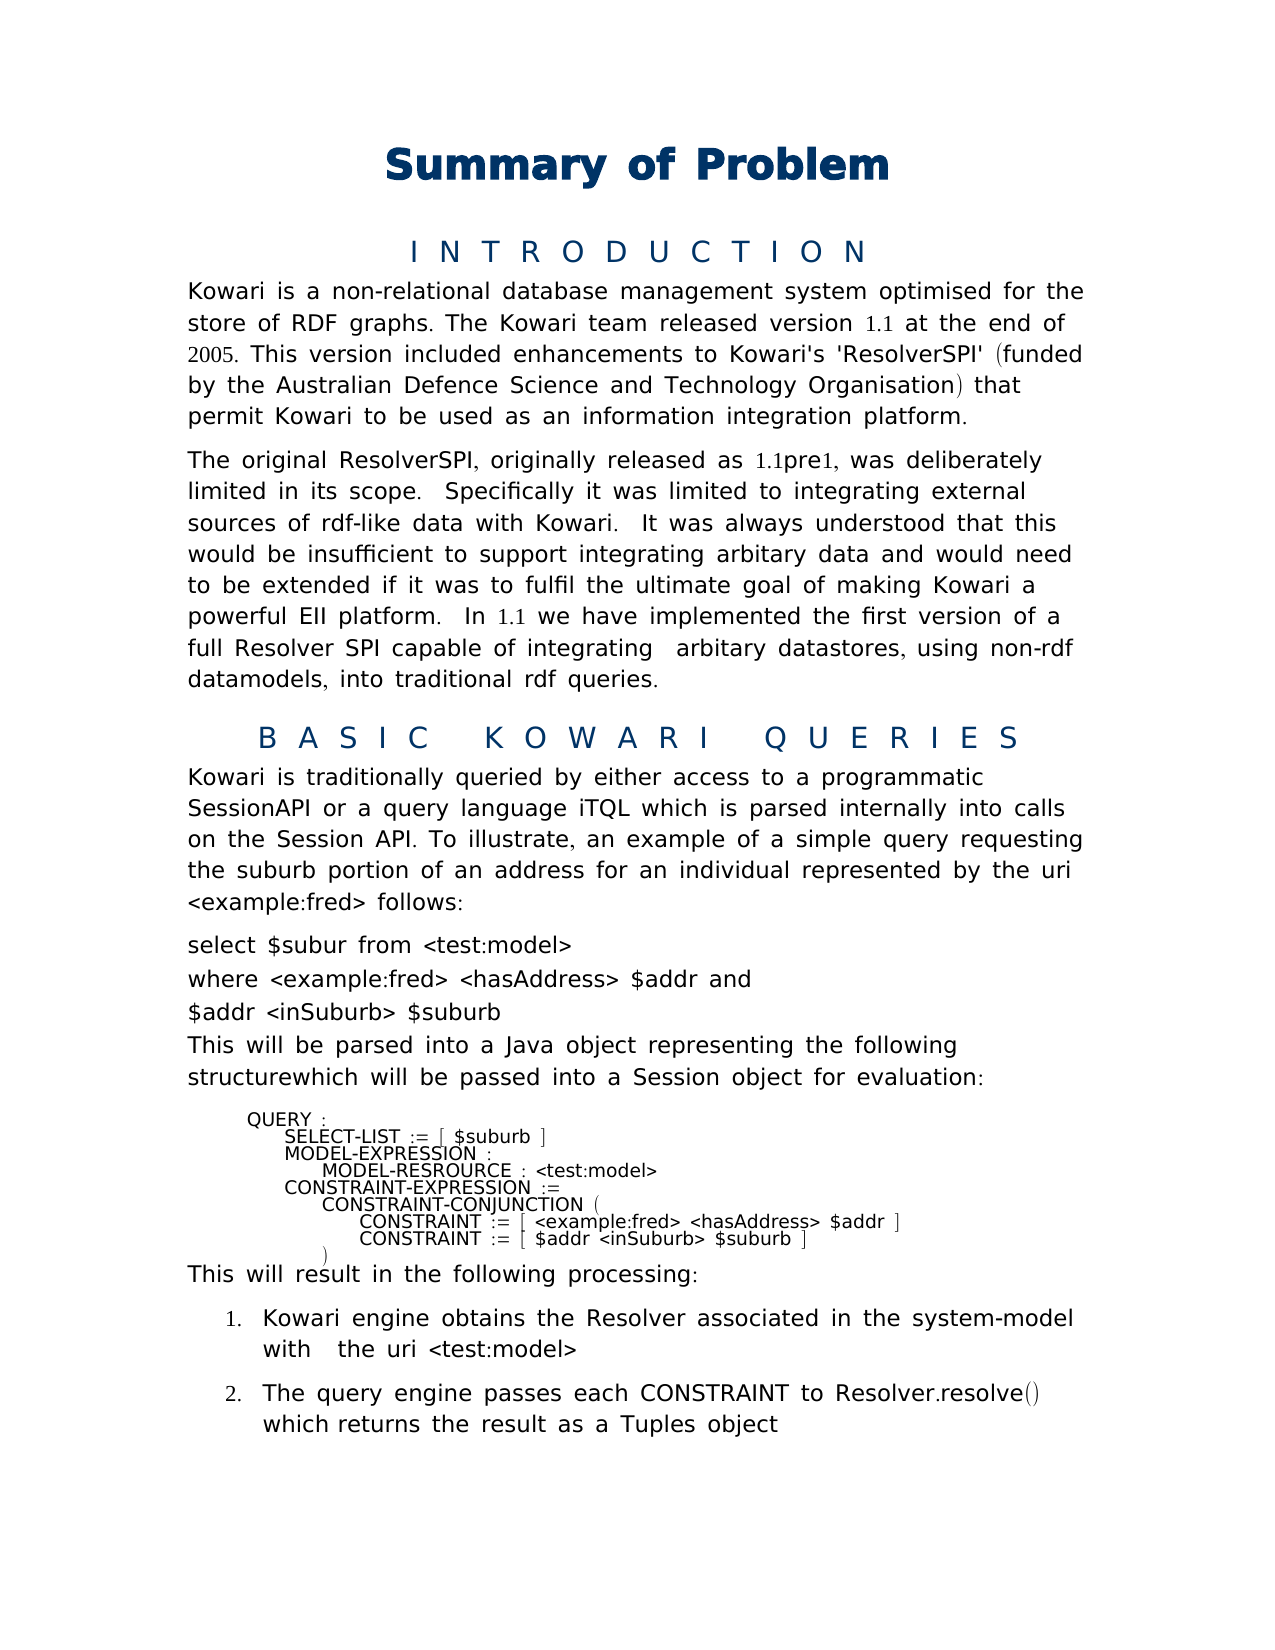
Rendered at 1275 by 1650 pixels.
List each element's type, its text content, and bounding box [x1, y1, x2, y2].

text MODEL-EXPRESSION : [247, 1147, 1028, 1164]
text SELECT-LIST := [247, 1130, 440, 1147]
text [ <example:fred> <hasAddress> $addr ] [522, 1215, 897, 1232]
text $addr <inSuburb> $suburb [187, 1004, 1087, 1025]
text [898, 1215, 1028, 1232]
subtitle Basic Kowari Queries [187, 715, 1087, 757]
text where <example:fred> <hasAddress> $addr and [187, 971, 1087, 992]
text QUERY : [247, 1113, 1028, 1130]
text MODEL-RESROURCE : <test:model> [247, 1164, 1028, 1181]
text Kowari is traditionally queried by either access to a programmatic SessionAPI or a query language iTQL which is parsed internally into calls on the Session API. To illustrate, an example of a simple query requesting the suburb portion of an address for an individual represented by the uri <example:fred> follows: [187, 769, 1087, 915]
text This will result in the following processing: [187, 1267, 1087, 1287]
text CONSTRAINT-CONJUNCTION ( [492, 1198, 1028, 1215]
list Kowari engine obtains the Resolver associated in the system-model with the uri <test:model> [225, 1310, 1087, 1362]
text [805, 1232, 1028, 1249]
text CONSTRAINT := [247, 1215, 521, 1232]
text Kowari is a non-relational database management system optimised for the store of RDF graphs. The Kowari team released version 1.1 at the end of 2005. This version included enhancements to Kowari's 'ResolverSPI' (funded by the Australian Defence Science and Technology Organisation) that permit Kowari to be used as an information integration platform. [187, 284, 1087, 429]
text CONSTRAINT-EXPRESSION := [247, 1181, 1028, 1198]
text The original ResolverSPI, originally released as 1.1pre1, was deliberately limited in its scope. Specifically it was limited to integrating external sources of rdf-like data with Kowari. It was always understood that this would be insufficient to support integrating arbitary data and would need to be extended if it was to fulfil the ultimate goal of making Kowari a powerful EII platform. In 1.1 we have implemented the first version of a full Resolver SPI capable of integrating arbitary datastores, using non-rdf datamodels, into traditional rdf queries. [187, 452, 1087, 692]
text CONSTRAINT := [247, 1232, 521, 1249]
text ) [247, 1249, 1028, 1267]
text [544, 1130, 1028, 1147]
text select $subur from <test:model> [187, 938, 1087, 959]
subtitle Summary of Problem [187, 150, 1087, 188]
text This will be parsed into a Java object representing the following structurewhich will be passed into a Session object for evaluation: [187, 1038, 1087, 1090]
text [ $addr <inSuburb> $suburb ] [522, 1232, 804, 1249]
list The query engine passes each CONSTRAINT to Resolver.resolve() which returns the result as a Tuples object [225, 1385, 1087, 1437]
text CONSTRAINT-CONJUNCTION ( [247, 1198, 493, 1215]
text [ $suburb ] [441, 1130, 543, 1147]
subtitle Introduction [187, 229, 1087, 271]
